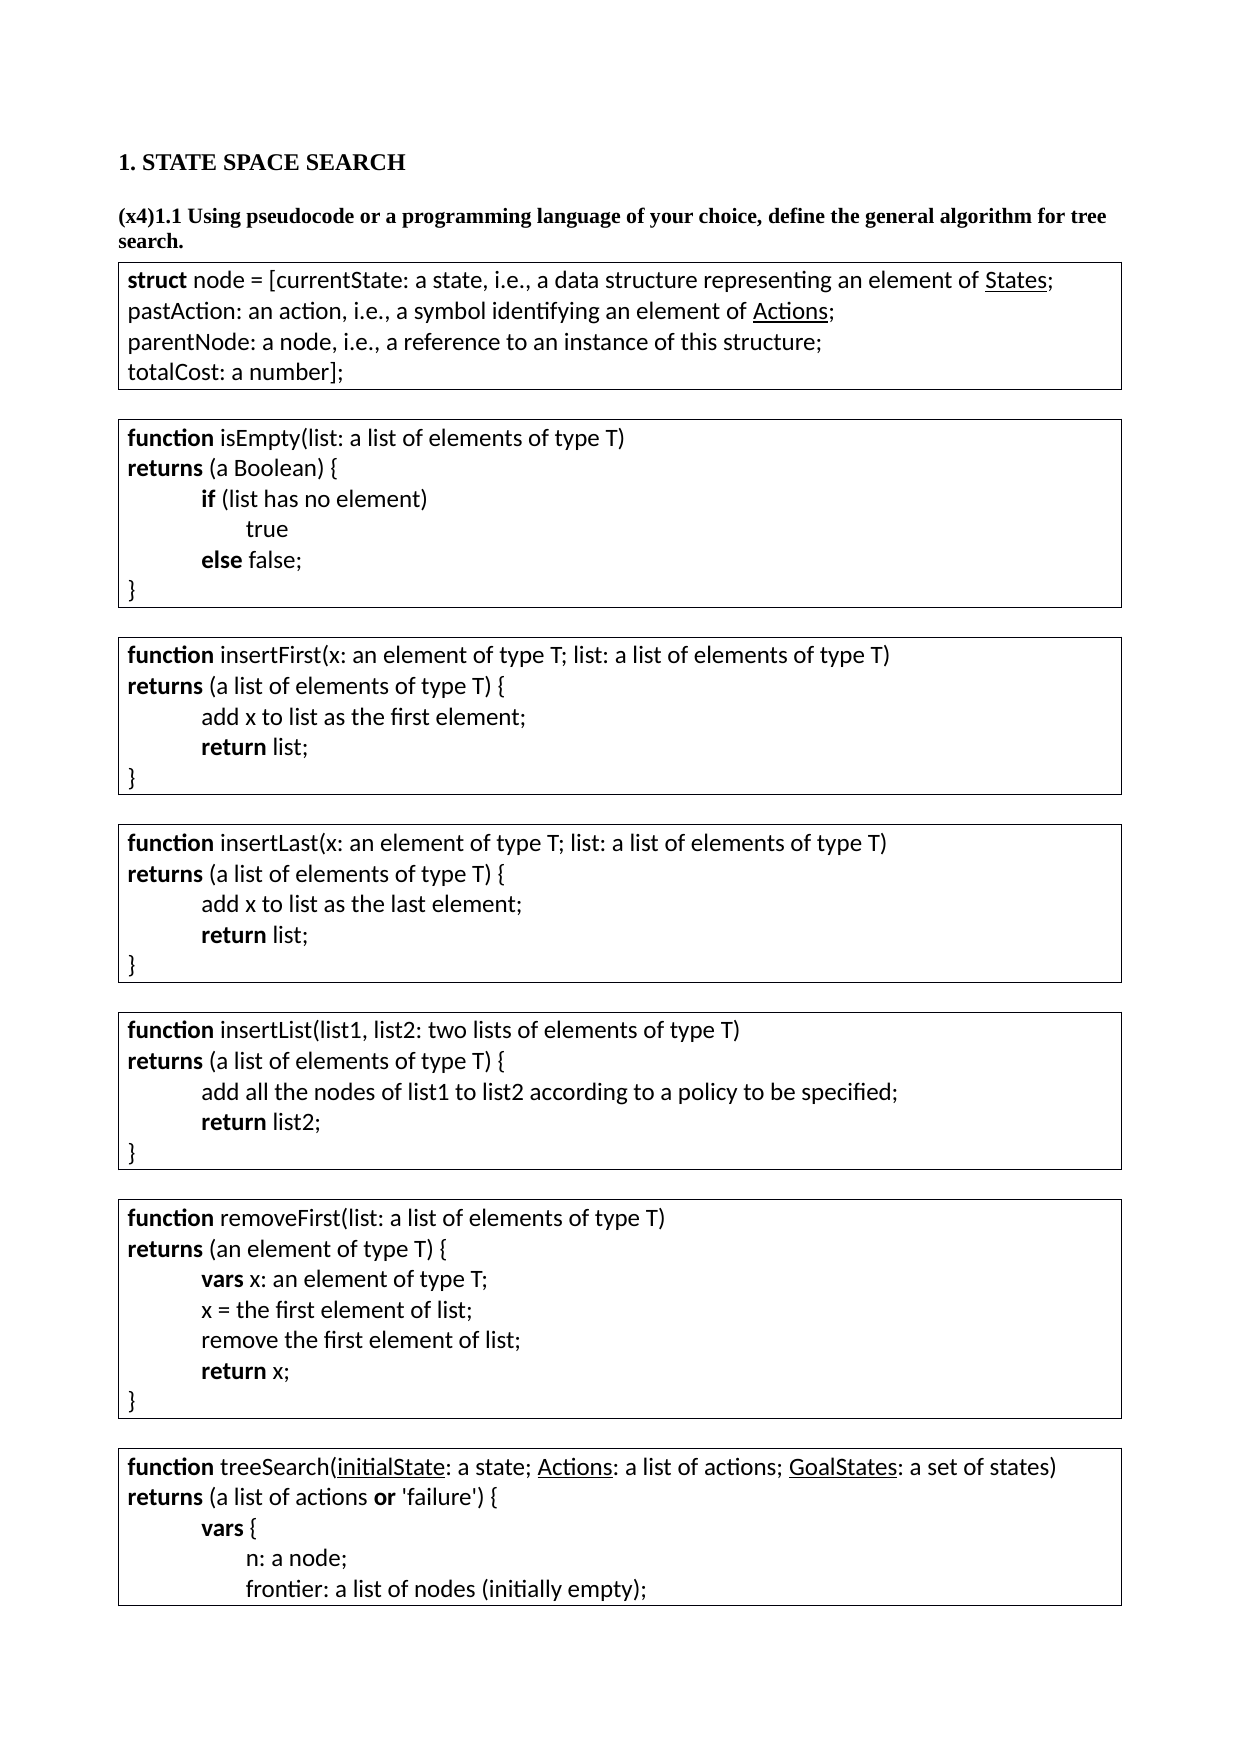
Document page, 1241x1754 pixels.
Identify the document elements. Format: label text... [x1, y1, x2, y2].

text function insertLast(x: an element of type T; list: a list of elements of type T) [119, 825, 1121, 854]
text function isEmpty(list: a list of elements of type T) [119, 420, 1121, 449]
text add all the nodes of list1 to list2 according to a policy to be specified; [119, 1073, 1121, 1103]
text function removeFirst(list: a list of elements of type T) [119, 1200, 1121, 1229]
text n: a node; [119, 1539, 1121, 1570]
text function insertList(list1, list2: two lists of elements of type T) [119, 1013, 1121, 1042]
text } [119, 946, 1121, 982]
text return list; [119, 916, 1121, 946]
text returns (a list of elements of type T) { [119, 667, 1121, 698]
text 1. STATE SPACE SEARCH [118, 148, 1122, 175]
text pastAction: an action, i.e., a symbol identifying an element of Actions; [119, 292, 1121, 323]
text if (list has no element) [119, 479, 1121, 510]
text returns (a Boolean) { [119, 449, 1121, 479]
text return x; [119, 1352, 1121, 1382]
text frontier: a list of nodes (initially empty); [119, 1570, 1121, 1605]
text else false; [119, 541, 1121, 571]
text } [119, 759, 1121, 794]
text } [119, 1134, 1121, 1169]
text (x4)1.1 Using pseudocode or a programming language of your choice, define the general algorithm for tree search. [118, 203, 1122, 253]
text returns (a list of elements of type T) { [119, 854, 1121, 885]
text returns (an element of type T) { [119, 1229, 1121, 1260]
text add x to list as the last element; [119, 885, 1121, 916]
text } [119, 571, 1121, 607]
text true [119, 510, 1121, 541]
text x = the first element of list; [119, 1291, 1121, 1321]
text totalCost: a number]; [119, 353, 1121, 389]
text vars x: an element of type T; [119, 1260, 1121, 1291]
text returns (a list of elements of type T) { [119, 1042, 1121, 1073]
text function treeSearch(initialState: a state; Actions: a list of actions; GoalStates: a set of states) [119, 1449, 1121, 1478]
text returns (a list of actions or 'failure') { [119, 1478, 1121, 1509]
text vars { [119, 1509, 1121, 1539]
text return list2; [119, 1103, 1121, 1134]
text remove the first element of list; [119, 1321, 1121, 1352]
text add x to list as the first element; [119, 698, 1121, 728]
text return list; [119, 728, 1121, 759]
text function insertFirst(x: an element of type T; list: a list of elements of type T) [119, 638, 1121, 667]
text struct node = [currentState: a state, i.e., a data structure representing an element of States; [119, 263, 1121, 292]
text parentNode: a node, i.e., a reference to an instance of this structure; [119, 323, 1121, 353]
text } [119, 1382, 1121, 1418]
